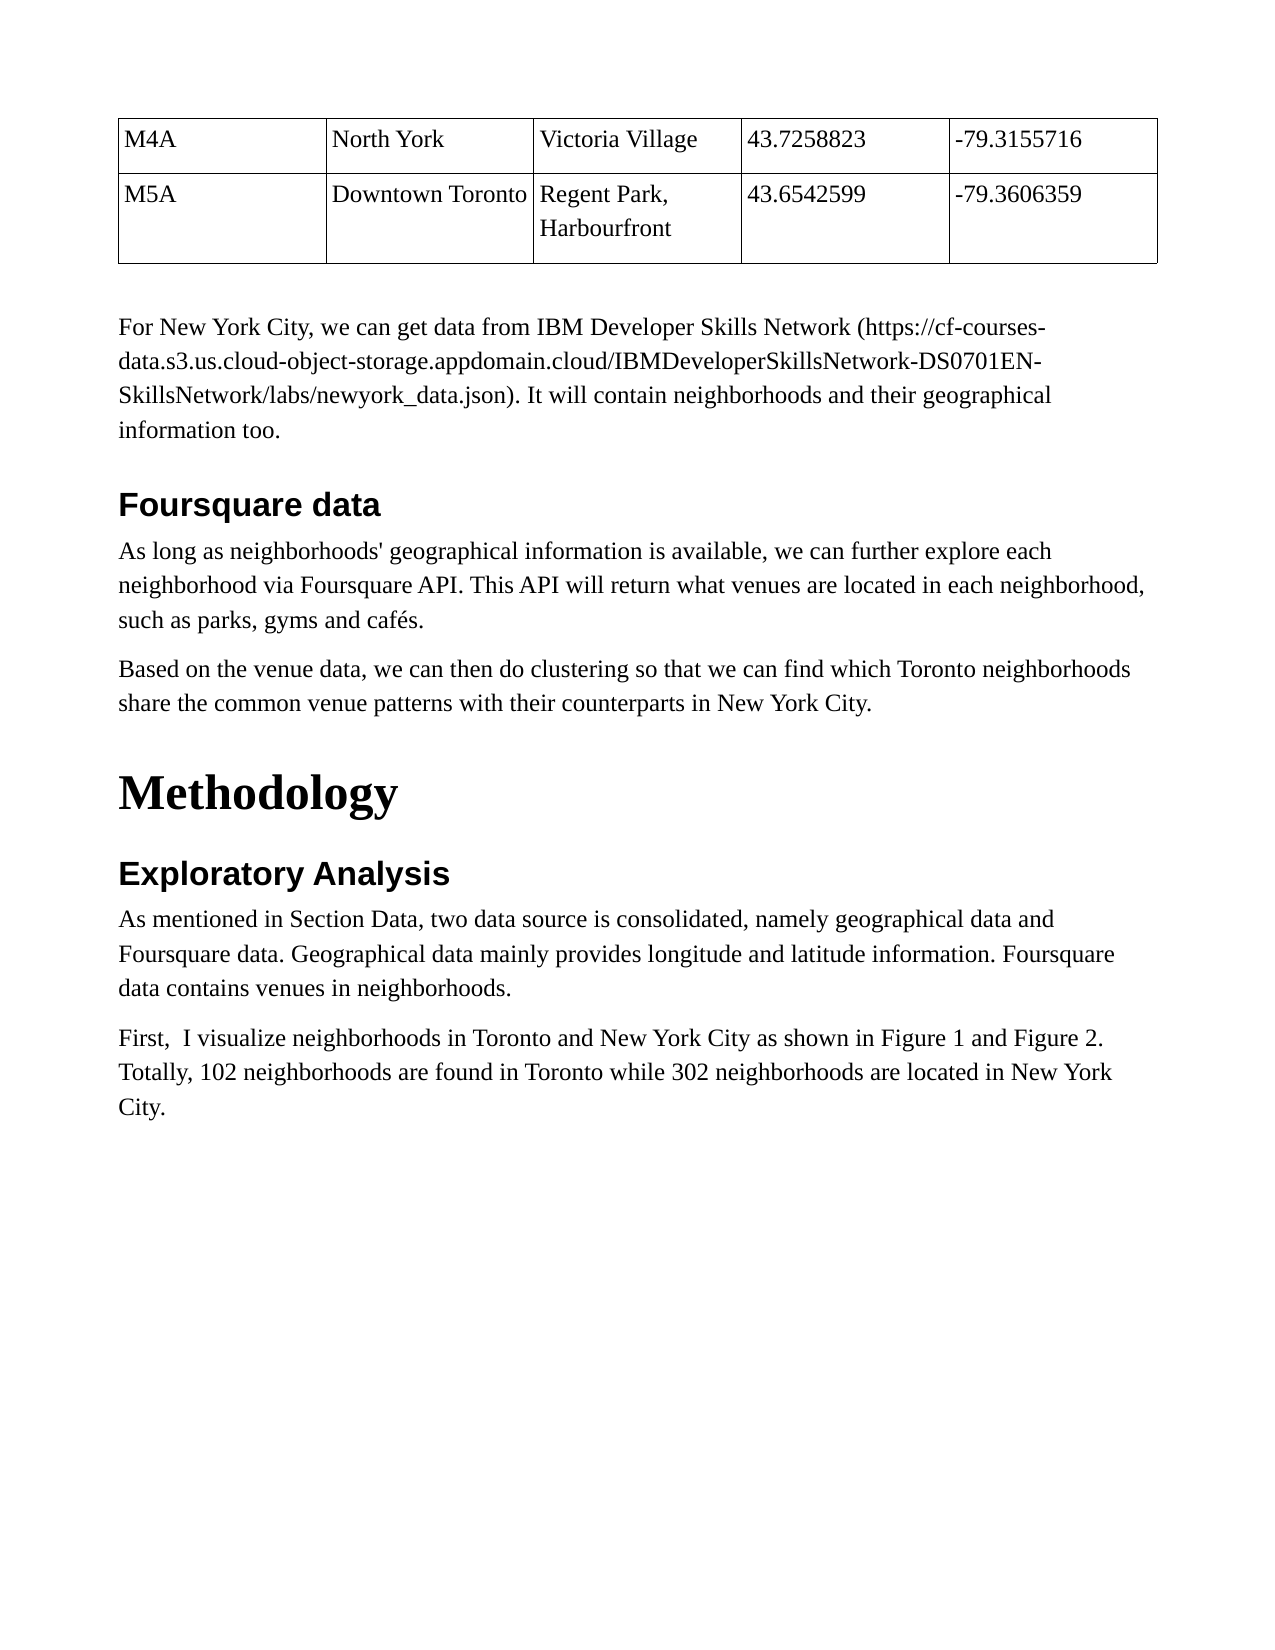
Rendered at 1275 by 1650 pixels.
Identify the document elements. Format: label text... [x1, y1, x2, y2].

table_cell -79.3155716 [950, 119, 1157, 173]
table_cell -79.3606359 [950, 174, 1157, 262]
table_cell Victoria Village [534, 119, 741, 173]
table_cell North York [327, 119, 533, 173]
subtitle Exploratory Analysis [118, 853, 1157, 892]
table_cell 43.6542599 [742, 174, 949, 262]
text First, I visualize neighborhoods in Toronto and New York City as shown in Figure 1 and Figure 2. Totally, 102 neighborhoods are found in Toronto while 302 neighborhoods are located in New York City. [118, 1023, 1157, 1120]
text Based on the venue data, we can then do clustering so that we can find which Toronto neighborhoods share the common venue patterns with their counterparts in New York City. [118, 654, 1157, 717]
table_cell M5A [119, 174, 326, 262]
table_cell Regent Park, Harbourfront [534, 174, 741, 262]
table_cell Downtown Toronto [327, 174, 533, 262]
table_cell M4A [119, 119, 326, 173]
subtitle Methodology [118, 763, 1157, 820]
table_cell 43.7258823 [742, 119, 949, 173]
text As long as neighborhoods' geographical information is available, we can further explore each neighborhood via Foursquare API. This API will return what venues are located in each neighborhood, such as parks, gyms and cafés. [118, 536, 1157, 634]
subtitle Foursquare data [118, 485, 1157, 523]
text As mentioned in Section Data, two data source is consolidated, namely geographical data and Foursquare data. Geographical data mainly provides longitude and latitude information. Foursquare data contains venues in neighborhoods. [118, 904, 1157, 1002]
text For New York City, we can get data from IBM Developer Skills Network (https://cf-courses-data.s3.us.cloud-object-storage.appdomain.cloud/IBMDeveloperSkillsNetwork-DS0701EN-SkillsNetwork/labs/newyork_data.json). It will contain neighborhoods and their geographical information too. [118, 312, 1157, 444]
